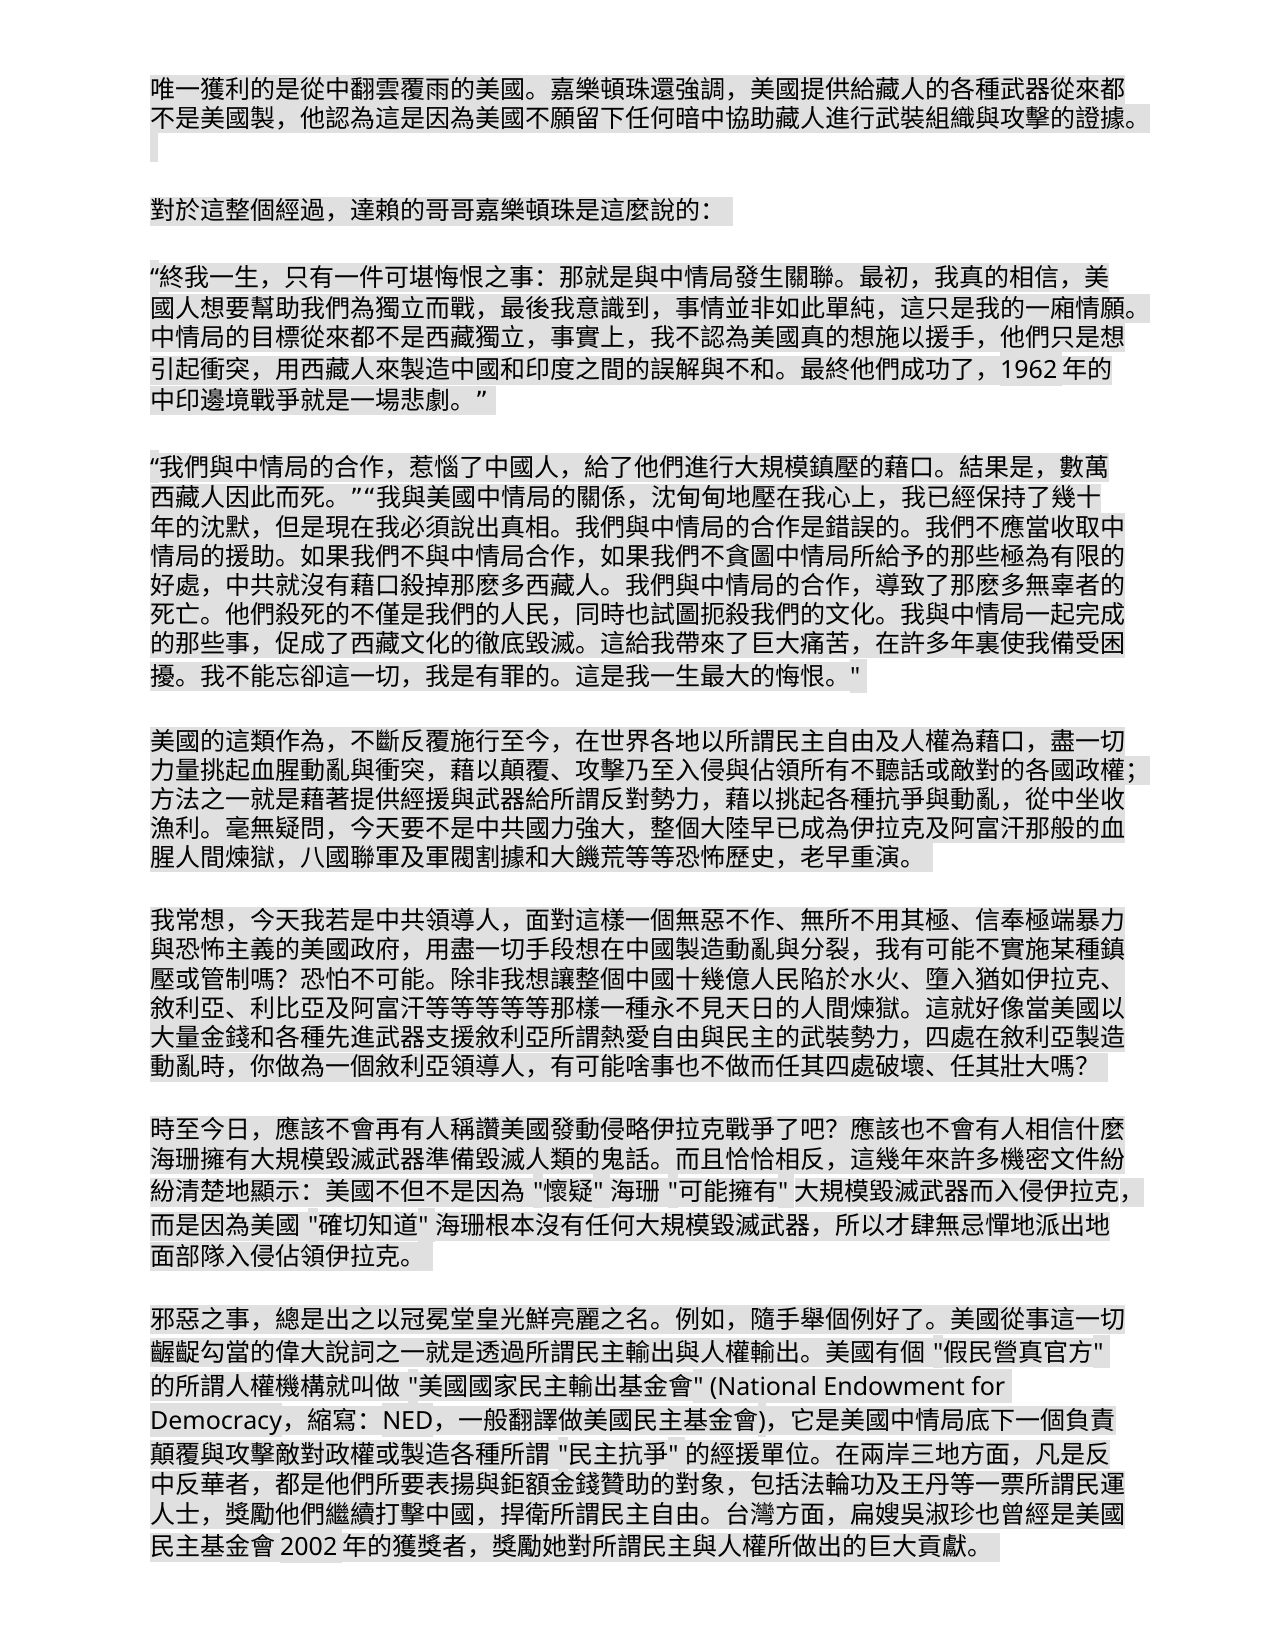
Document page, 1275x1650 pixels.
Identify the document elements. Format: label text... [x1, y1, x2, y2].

text 我的留言所謂99%有誤，所以把之前陳醫師的文貼出，藉以比對。 小慧 ---- （陳真 &;#124; 2015.11.12 13:28 &;#124; #） 黨外時，如果有人跟我說，你拋頭顱灑熱血所從事的所謂民主運動及台獨運動，背後其實是美國在操盤，民主為名，台獨為實，旨在反中，旨在確保兩岸的持續敵對與分離，如果當時有人跟我這麼說，我是不會信的。這麼簡單的一個事實，而我居然在十多年之後，來到海外，才終於恍然大悟，明白自己過去的單純 (或說愚蠢)，若要說不後悔不自責是騙人的。付出青春血淚，乃至家破人亡，到頭來卻發現，原來這一切只是某種龐大政治操作的一著棋；你的犧牲與努力，只是造就無數齷齪文人與政客，對社會大眾卻反而造成傷害。單純的個人善意，反倒成為一種邪惡的工具。我常想，我是不是應該(像達賴的哥哥那樣)也來寫個懺悔錄或現形記，給可悲歷史再添一筆。 在英國十年，在西方的各種反戰運動或社會運動中，除了我和學姐外，很少有華人 (更沒有台灣人)，因此經常顯得目標顯著。每當有西方人走近想問我問題，我差不多就能預知他打算問我些什麼了，不外就是問我為何台灣如此心甘情願充當美國走狗。曾經有個支持反戰的英國女生，從我嘴裏聽到我對中共的批評，驚訝地對著蒼天一連大聲吶喊了 why？why？why？三個 why字，彷彿我的愚蠢讓她心碎了似的。一開始，我不太能理解，為何西方反戰人士總是支持中國，甚至往往對之充滿好感。後來我逐漸明白並且相信也許他們才是對的，至少，在相對意義上來說，美國 vs.中國，一善一惡，對比極為明顯。你當然不需要二擇一，但你沒有理由只見中國之秋毫，卻不見美國之輿薪。 當然，"挺中抗美" 這樣一種認知與聲音，在西方世界依然是極少數，整個話語權仍然完全掌握在西方媒體手裏，翻雲覆雨，任意顛倒黑白。 應該差不多是1998年吧，剛到英國的頭兩年，有個英國老師在課堂上稱讚美國發動第一次波斯灣戰爭、修理海珊云云。我表示異議，發言反駁，他很驚訝，立即很智障卻自以為幽默地告訴全班同學說我一定是每天閱讀海珊發行的 "伊拉克日報"，被海珊騙了。這樣一種智障的聲音，始終才是所謂 "輿論" 主流。這世界其實就像個大電視，"電視" 告訴世人世界長什麼樣，它就長什麼樣，很少人能逃脫這樣一種鋪天蓋地、無孔不入、無日無之的洗腦。 最近不是有個 BBC 的白癡女記者叫 Laura Kuenssberg嗎 (照片在此：http://www.storm.mg/article/69924)，在歡迎習近平訪英的記者會上，非常傲慢地質問英國首相卡麥隆說：「如果你是昨天剛失業的鋼鐵業員工，看見中國主席乘坐皇家馬車前往白廳，你做何感想？為了促進我們與中國的商貿利益，這是值得的嗎？」類似這類沒有大腦的蠢話，卻是這個世界的主流 "輿論"。這種蠢話如果說得通，這種大帽子如果能成立，豈不是可以套用在所有國家所有社會的所有事物上。這樣一個毫無認知能力的蠢蛋，卻以擔任記者維生，你自然能想像她會寫出何種品質的所謂報導。 這個女記者罵完英國首相還不夠，接著就去罵習近平，罵說：「你為什麼會認為英國大眾會樂於跟中國這樣一個不民主、不透明、且人權紀錄極差的國家有更密切的商業往來？」看了這一幕，聽到這樣一種蠢話，你也只能無語問蒼天，畢竟蠢話不管多麼蠢，不管多麼違反基本事實，一旦透過綿綿密密無日無之的洗腦，成為一種主流論述，它便會以這樣一種 "蠢者無敵" 的大無畏傲慢姿態展現，就好像那個嘲笑說我一定每天閱讀伊拉克日報的老師那樣。我相信他們的真心，相信他們的善意，但真心善意仍然還是需要大腦與基本理性做支撐，愚蠢話語並不會因為出發點之良善而成為智慧；謠言也不會因為訴說者之真心相信而成為事實。 中國崛起以來，不曾侵略它國，不曾派出一兵一卒，不曾發射一彈一炮，所謂影響力之擴張，無非就是提供各國經援，協助開發民生設施，鑿井開路，建水庫設電廠，方便以後大家互相往來做生意。然而，英國和美國卻不是這樣，半個多世紀來，不斷在世界各地燒殺擄掠殺害數千萬生命。惡行不奇怪，奇怪的是：人們居然完全看不見血流成河，卻能看見一點皮毛之傷，並且為之 "義憤填膺"？ 對於這位女記者的智障質問，習近平回答得蠻好，於我心有戚戚焉。他說：跟其他國家一樣，中國也很重視人權議題，但中方堅持結合「人權的普遍性原則和中國的實際情況」，採取一條「適合中國國情的人權發展道路」。習近平並表示，中國已準備好與英國及其他國家共同合作，面對人權議題，「人權保障沒有最好，只有更好，任何國家都需要不斷加強及改進人權工作。」 今年四月，過去長期擔任達賴特使的達賴的哥哥嘉樂頓珠，出版了回憶錄 "The Untold Story of My Struggle for Tibet"。嘉樂頓珠說，他 "一生中最大的悔恨" 就是跟美國中情局合作，接受來自中情局的各種援助及代為訓練西藏武裝人員與游擊隊。中情局為藏人設立的武裝訓練基地，最初選在印巴邊境附近，後來轉移到尼泊爾木斯塘及美國科羅拉多等地；接受訓練後的大批西藏武裝份子，透過美國的協助，潛入西藏發動攻擊，並且從中奪取中共一些重要情報給美國。 多年之後，嘉樂頓珠才知道自己上當，並且自認因此錯失西藏問題和平解決的最佳時機。他說，美國事實上不但絲毫無意於減緩西藏與中國之間的緊張關係，反倒盡力擴大之，目的無非就是要藉此傷害中國。嘉樂頓珠說，問題是，傷害了中國的同時，也傷害了西藏；唯一獲利的是從中翻雲覆雨的美國。嘉樂頓珠還強調，美國提供給藏人的各種武器從來都不是美國製，他認為這是因為美國不願留下任何暗中協助藏人進行武裝組織與攻擊的證據。 對於這整個經過，達賴的哥哥嘉樂頓珠是這麼說的： “終我一生，只有一件可堪悔恨之事：那就是與中情局發生關聯。最初，我真的相信，美國人想要幫助我們為獨立而戰，最後我意識到，事情並非如此單純，這只是我的一廂情願。中情局的目標從來都不是西藏獨立，事實上，我不認為美國真的想施以援手，他們只是想引起衝突，用西藏人來製造中國和印度之間的誤解與不和。最終他們成功了，1962年的中印邊境戰爭就是一場悲劇。” “我們與中情局的合作，惹惱了中國人，給了他們進行大規模鎮壓的藉口。結果是，數萬西藏人因此而死。”“我與美國中情局的關係，沈甸甸地壓在我心上，我已經保持了幾十年的沈默，但是現在我必須說出真相。我們與中情局的合作是錯誤的。我們不應當收取中情局的援助。如果我們不與中情局合作，如果我們不貪圖中情局所給予的那些極為有限的好處，中共就沒有藉口殺掉那麽多西藏人。我們與中情局的合作，導致了那麽多無辜者的死亡。他們殺死的不僅是我們的人民，同時也試圖扼殺我們的文化。我與中情局一起完成的那些事，促成了西藏文化的徹底毀滅。這給我帶來了巨大痛苦，在許多年裏使我備受困擾。我不能忘卻這一切，我是有罪的。這是我一生最大的悔恨。" 美國的這類作為，不斷反覆施行至今，在世界各地以所謂民主自由及人權為藉口，盡一切力量挑起血腥動亂與衝突，藉以顛覆、攻擊乃至入侵與佔領所有不聽話或敵對的各國政權；方法之一就是藉著提供經援與武器給所謂反對勢力，藉以挑起各種抗爭與動亂，從中坐收漁利。毫無疑問，今天要不是中共國力強大，整個大陸早已成為伊拉克及阿富汗那般的血腥人間煉獄，八國聯軍及軍閥割據和大饑荒等等恐怖歷史，老早重演。 我常想，今天我若是中共領導人，面對這樣一個無惡不作、無所不用其極、信奉極端暴力與恐怖主義的美國政府，用盡一切手段想在中國製造動亂與分裂，我有可能不實施某種鎮壓或管制嗎？恐怕不可能。除非我想讓整個中國十幾億人民陷於水火、墮入猶如伊拉克、敘利亞、利比亞及阿富汗等等等等等那樣一種永不見天日的人間煉獄。這就好像當美國以大量金錢和各種先進武器支援敘利亞所謂熱愛自由與民主的武裝勢力，四處在敘利亞製造動亂時，你做為一個敘利亞領導人，有可能啥事也不做而任其四處破壞、任其壯大嗎？ 時至今日，應該不會再有人稱讚美國發動侵略伊拉克戰爭了吧？應該也不會有人相信什麼海珊擁有大規模毀滅武器準備毀滅人類的鬼話。而且恰恰相反，這幾年來許多機密文件紛紛清楚地顯示：美國不但不是因為 "懷疑" 海珊 "可能擁有" 大規模毀滅武器而入侵伊拉克，而是因為美國 "確切知道" 海珊根本沒有任何大規模毀滅武器，所以才肆無忌憚地派出地面部隊入侵佔領伊拉克。 邪惡之事，總是出之以冠冕堂皇光鮮亮麗之名。例如，隨手舉個例好了。美國從事這一切齷齪勾當的偉大說詞之一就是透過所謂民主輸出與人權輸出。美國有個 "假民營真官方" 的所謂人權機構就叫做 "美國國家民主輸出基金會" (National Endowment for Democracy，縮寫：NED，一般翻譯做美國民主基金會)，它是美國中情局底下一個負責顛覆與攻擊敵對政權或製造各種所謂 "民主抗爭" 的經援單位。在兩岸三地方面，凡是反中反華者，都是他們所要表揚與鉅額金錢贊助的對象，包括法輪功及王丹等一票所謂民運人士，獎勵他們繼續打擊中國，捍衛所謂民主自由。台灣方面，扁嫂吳淑珍也曾經是美國民主基金會2002年的獲獎者，獎勵她對所謂民主與人權所做出的巨大貢獻。 前一陣子，由屠圖、華勒沙和達賴以及那位強烈支持以色列、布希還曾在書中表揚說是因為受到他的鼓動與催促因此才決定發動伊拉克戰爭的 Elie Wiesel等12名諾貝爾和平獎得主領軍，針對習近平的出訪各國，聯名發表一封給歐巴馬的公開信。這些在政治上向來一點都不清純卻總是故做清純中立狀的和平獎得主，在信裏熱切地央請歐巴馬，懇請他做為同樣是諾貝爾和平獎得主，做為一個捍衛人權與民主的世界領袖，務必義無反顧地出面譴責習近平，務必發起緊急救援，要求釋放 (只不過被判幾年徒刑的) 劉曉波，否則中國將會以為他們可以繼續傷害人權而不會受到世人制裁。信件大意如此，非常無恥。 西方媒體毫無例外地一致刊登了這條 "大" 新聞。起初看到這新聞時，我原本以為這些什麼碗糕和平獎得主只是腦袋不清，心眼並不壞。(可是，這些人，長期參與政治如此之深，有可能 "單純" 得像個三歲小孩嗎？) 後來看到運作發起這封聯名公開信的所謂 "人權團體"叫做 Freedom Now，我才知道這不但不是腦袋不清，而是老謀深算、心機極深的一種政治動作。 這些事，說來滿紙污穢，實在很不想談。政治之陰暗複雜，難以三言兩語說清。 還記得發生在去年奈及利亞的博科聖地 (Boko Haram) 綁架事件嗎？數百名女學生被武裝份子衝入校園抓走，充當性奴隸販賣。面對選舉，奈及利亞總統Goodluck Jonathan為了改善形象，竟然偷偷摸摸和美國華盛頓一家公關公司叫做 Levick 以及一家提供法律服務的所謂 "人權公司" 叫做Perseus Strategies，簽下大約四千多萬台幣的合約；合約內容表明將協助奈及利亞政府 "在國際與國內媒體上，改變對其不利的論述"，同時 "促進其政府運作之民主與透明"。 這是不是很好笑，我偷偷摸摸花大錢買通公關公司，請他幫我在國內外媒體塑造美好形象，消除對我不利之輿論，幫我的政府變得更透明更民主。 Perseus Strategies 的老闆是誰呢，是歐巴馬的一個金主叫做Jared Genser，Jared Genser是誰呢？就是所謂人權組織Freedom Now的創辦者，也就是這次這12位諾貝爾和平獎得主砲轟習近平的聯名信的策畫人。這位 Jared Genser很有生意頭腦，他以及他的所謂人權組織向來毫不諱言地表明，聲援所謂政治犯必須具有高度附加價值，能見度要夠，殺傷力要大，好處要多；劉曉波及翁山蘇姬等人，就是在這樣一種 "具有高度附加價值" 的思維下所挑選出來的聲援對象。所謂人權、民主與自由等等，背後目的不外就是政治鬥爭與利益；而且，連人權都能搞成一種投資，搞成一家國際大公司來經營，真是不簡單。 我只是要說，政治之複雜與陰暗，遠遠不是媒體或政客及其一票走狗與幫凶們所呈現的那樣冠冕堂皇，光鮮亮麗。平常生活中詐騙集團的騙術往往日新月異，推陳出新，令人防不勝防；不過只是為了一點蠅頭小利，人家詐騙集團尚且如此用心複雜，更何況是具有億億萬萬倍暴利的政治事務與權力。掛的全是漂亮羊頭，賣的卻是狗肉。 還記得英國真實世界的007-- "睹注之刀" (Stakeknife)嗎？ 本名叫 Freddie Scappaticci ，十多年前我曾寫過幾篇文字談他。在他的真實身份曝光之前，二、三十年來，此人一直被英國政府廣為描繪成殺人魔頭，所謂恐怖組織 "愛爾蘭共和軍" (IRA)的軍事首領，曾經一手策畫英國境內半數以上的恐怖攻擊事件，至少四十幾名英國警察和士兵遭其殺害，數百人傷殘。後來，因為英國情治單位內部發生私人爭執，有人憤而報復，他的真實身份才被揭穿，原來他是英國在IRA臥底的情治人員，足足臥底了25年，代號就叫做賭注之刀，在英國政府的允許下，策畫無數恐怖攻擊事件，也因為表現如此 "優異"，戰功彪炳，一路攀昇到IRA的領導階層。 我對政治真是很無言，知一百，知一萬，卻僅能說其一。我若有一絲寫小說的衝動，其實不需要什麼想像力，只要稍微就地取材，恐怕就能寫出不可思議的爾虞我詐與物慾橫流。遠的不說，光從島內一片綠油油的政治勢力幾乎無日無之的各種無恥陰暗作為，就能看見一種普及於世、擅於操弄的政治文化。島內如此，島外亦然。政治之陰暗與複雜，實難想像，但卻往往以天使般、救世主般的清新理想主義者形象出現。 比方說，上述這位所謂人權組織 "Freedom Now" 的創辦人 Jared Genser，在美國政界相當具有影響力，他在2011年更是大力鼓吹軍事侵略利比亞，原因當然又說是為了人權，為了民主自由。被強迫 "民主輸入" 的利比亞，如今就跟伊拉克、阿富汗及敘利亞一樣，陷入恐怖內戰，屍橫遍野，宛如人間煉獄。 寫這麼多，你會憤怒嗎？我看不會。會憤怒的人請舉手。我看鳳毛鱗角，少之又少。憤怒猶不可得，更不用說因此捨身奉獻。 紀伯倫曾如此說道： "就像一片孤葉，不會未經整棵大樹的默許就枯黃；為惡者胡作非為的背後，並非沒有眾人潛藏的允諾。" 說穿了，我們都是幫凶。當然我也是，差別也許只是在於我可能稍微比一般人有點病識感，知道自己是幫凶。常覺得這樣活著很窩囊，很不應該，但我該怎麼活才像樣？ [150, 75, 1125, 1563]
